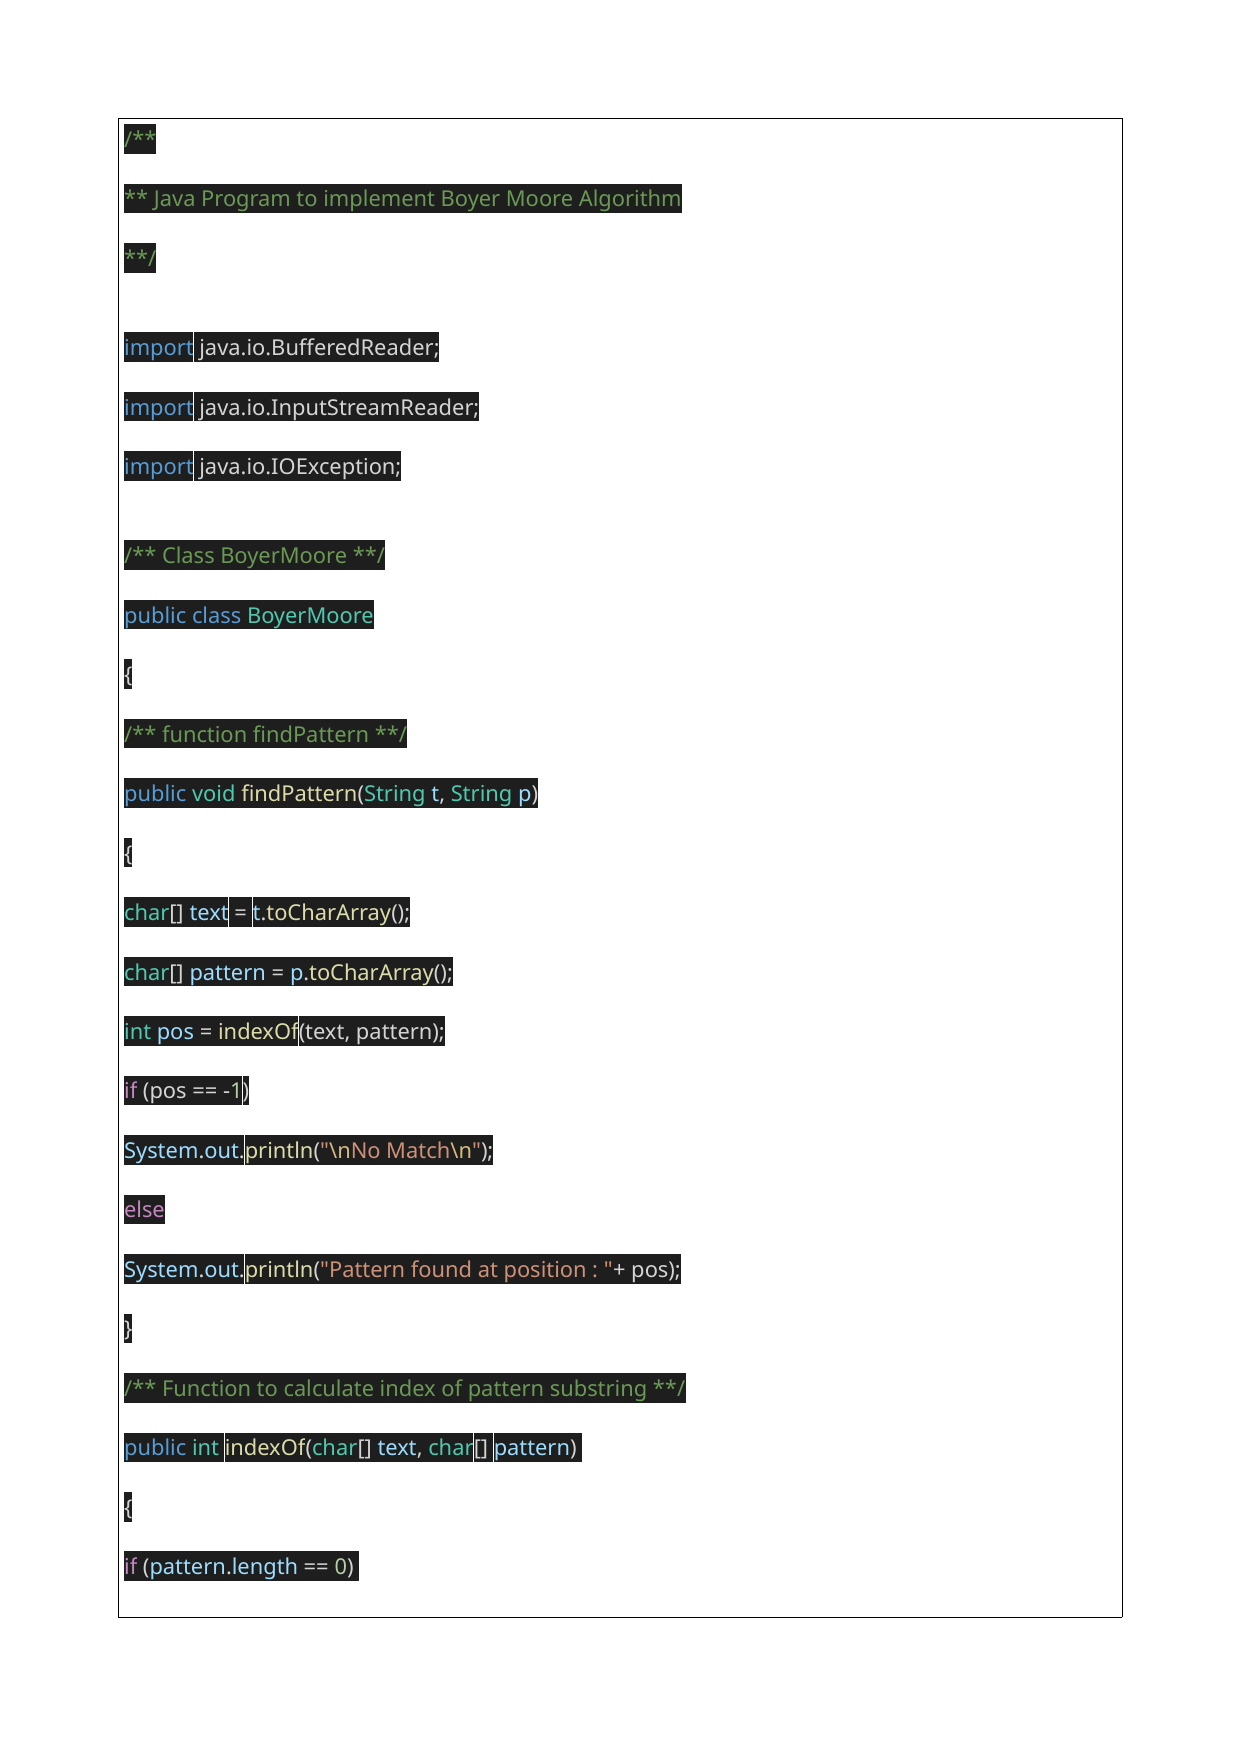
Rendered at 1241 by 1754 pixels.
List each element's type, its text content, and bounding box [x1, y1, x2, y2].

table_header /** ** Java Program to implement Boyer Moore Algorithm **/ import java.io.BufferedReader; import java.io.InputStreamReader; import java.io.IOException; /** Class BoyerMoore **/ public class BoyerMoore { /** function findPattern **/ public void findPattern(String t, String p) { char[] text = t.toCharArray(); char[] pattern = p.toCharArray(); int pos = indexOf(text, pattern); if (pos == -1) System.out.println("\nNo Match\n"); else System.out.println("Pattern found at position : "+ pos); } /** Function to calculate index of pattern substring **/ public int indexOf(char[] text, char[] pattern) { if (pattern.length == 0) [119, 119, 1122, 1617]
